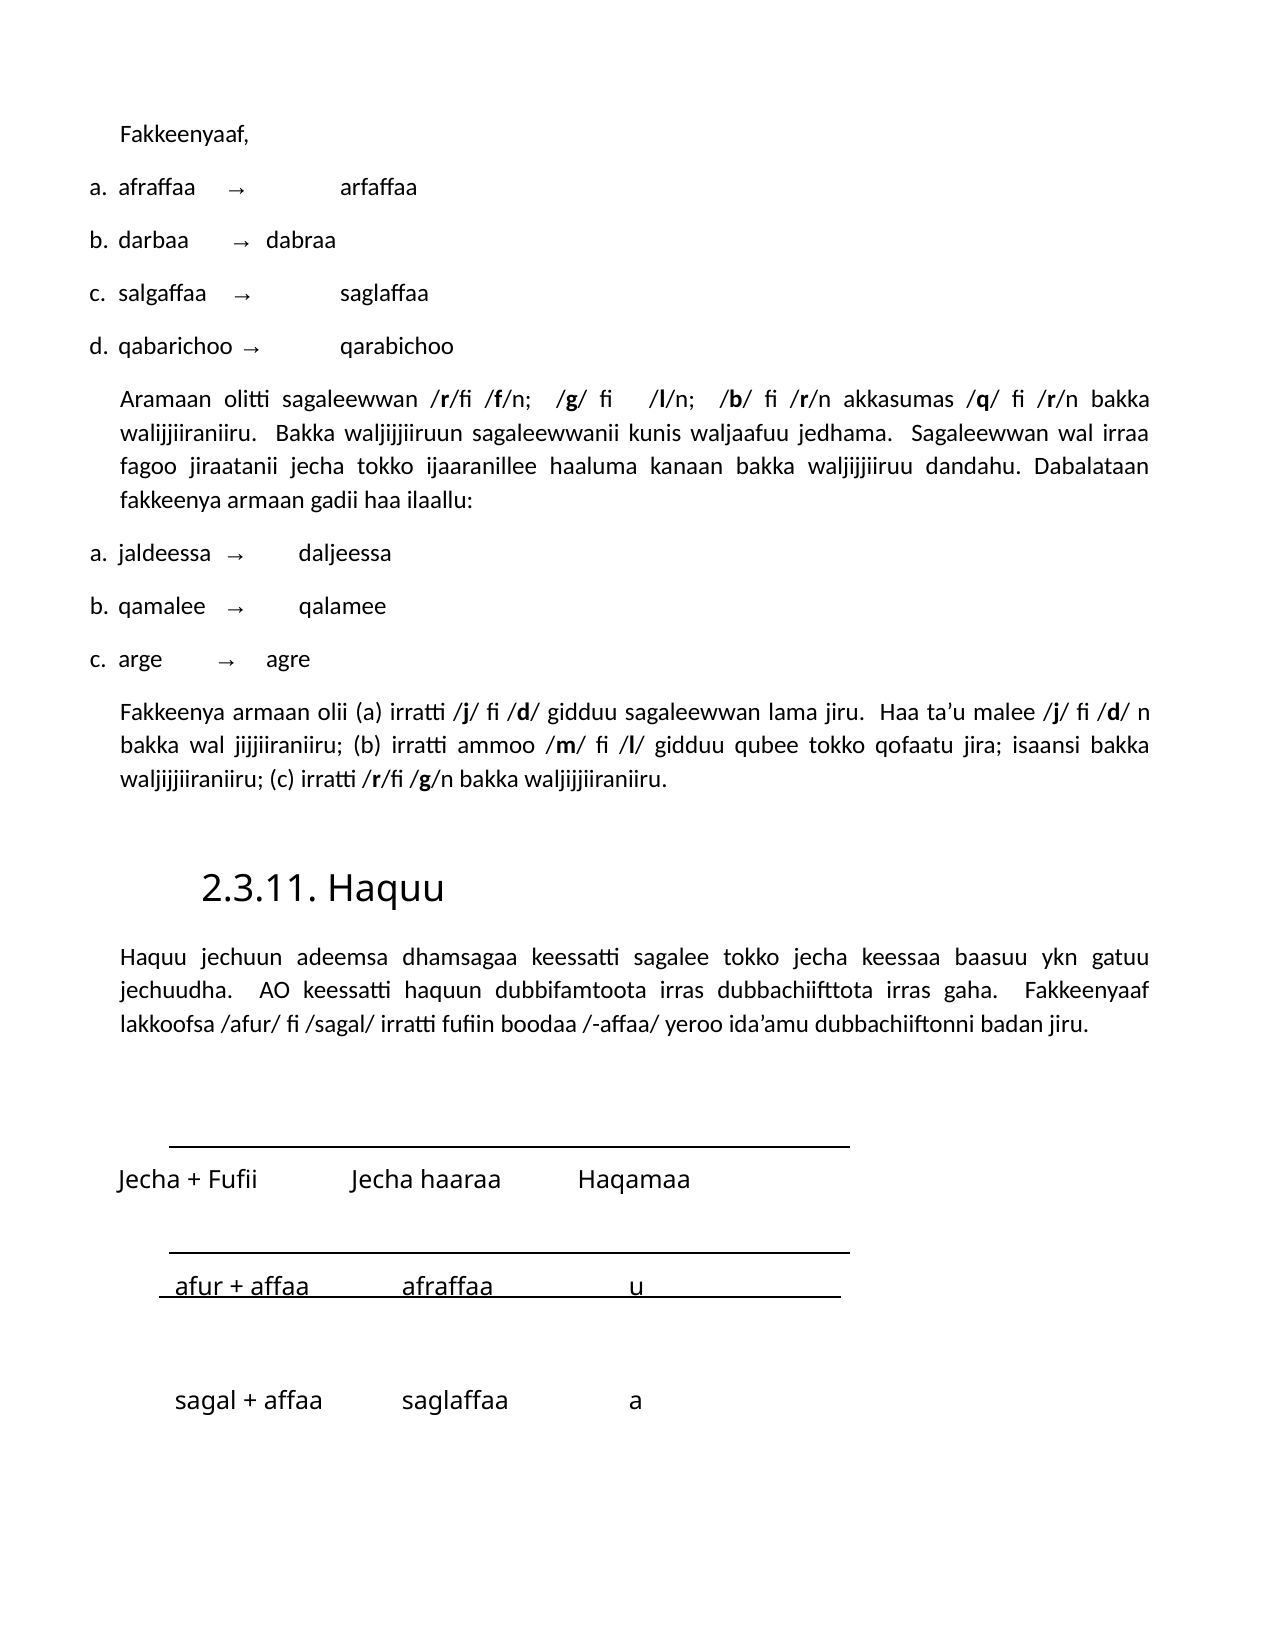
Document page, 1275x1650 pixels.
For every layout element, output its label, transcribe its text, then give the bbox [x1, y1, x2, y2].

list qabarichoo → qarabichoo [89, 330, 1151, 361]
list arge → agre [89, 643, 1151, 673]
list salgaffaa → saglaffaa [89, 277, 1151, 308]
list darbaa → dabraa [89, 224, 1151, 255]
table_header afraffaa [402, 1268, 629, 1296]
list afraffaa → arfaffaa [89, 171, 1151, 202]
text Fakkeenya armaan olii (a) irratti /j/ fi /d/ gidduu sagaleewwan lama jiru. Haa ta’u malee /j/ fi /d/ n bakka wal jijjiiraniiru; (b) irratti ammoo /m/ fi /l/ gidduu qubee tokko qofaatu jira; isaansi bakka waljijjiiraniiru; (c) irratti /r/fi /g/n bakka waljijjiiraniiru. [120, 696, 1151, 793]
list jaldeessa → daljeessa [89, 537, 1151, 567]
table_cell a [629, 1340, 661, 1461]
text Aramaan olitti sagaleewwan /r/fi /f/n; /g/ fi /l/n; /b/ fi /r/n akkasumas /q/ fi /r/n bakka walijjiiraniiru. Bakka waljijjiiruun sagaleewwanii kunis waljaafuu jedhama. Sagaleewwan wal irraa fagoo jiraatanii jecha tokko ijaaranillee haaluma kanaan bakka waljijjiiruu dandahu. Dabalataan fakkeenya armaan gadii haa ilaallu: [120, 383, 1151, 514]
list qamalee → qalamee [89, 590, 1151, 620]
subtitle Jecha + Fufii Jecha haaraa Haqamaa [118, 1162, 1157, 1196]
table_cell saglaffaa [402, 1340, 629, 1461]
subtitle 2.3.11. Haquu [117, 861, 1157, 912]
table_header u [629, 1268, 661, 1296]
table_cell sagal + affaa [175, 1340, 402, 1461]
table_header [402, 1298, 629, 1340]
table_header [175, 1298, 402, 1340]
text Fakkeenyaaf, [120, 118, 1151, 149]
table_header [629, 1298, 661, 1340]
text Haquu jechuun adeemsa dhamsagaa keessatti sagalee tokko jecha keessaa baasuu ykn gatuu jechuudha. AO keessatti haquun dubbifamtoota irras dubbachiifttota irras gaha. Fakkeenyaaf lakkoofsa /afur/ fi /sagal/ irratti fufiin boodaa /-affaa/ yeroo ida’amu dubbachiiftonni badan jiru. [120, 941, 1151, 1038]
table_header afur + affaa [175, 1268, 402, 1296]
